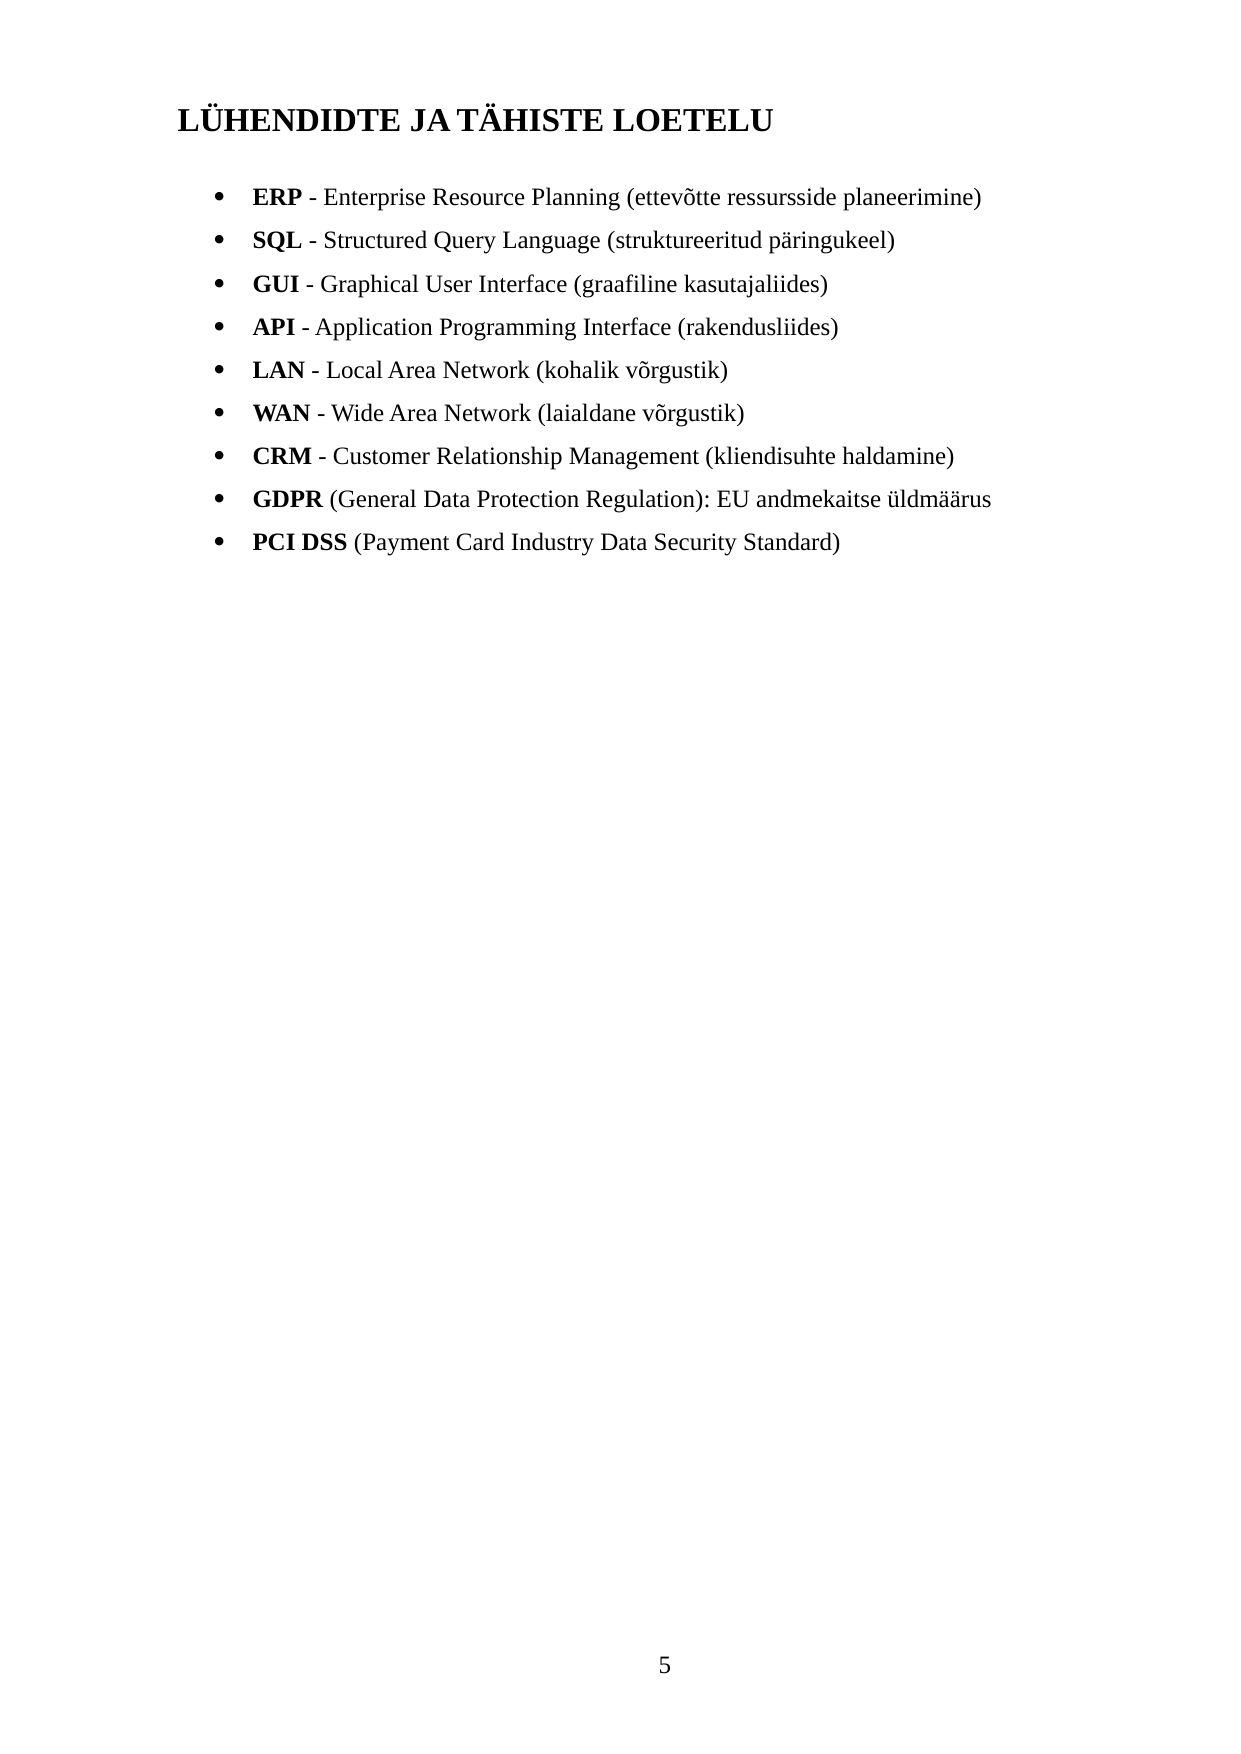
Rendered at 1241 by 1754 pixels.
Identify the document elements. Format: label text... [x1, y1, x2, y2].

list GDPR (General Data Protection Regulation): EU andmekaitse üldmäärus [215, 484, 1152, 513]
list PCI DSS (Payment Card Industry Data Security Standard) [215, 527, 1152, 556]
list ERP - Enterprise Resource Planning (ettevõtte ressursside planeerimine) [215, 182, 1152, 211]
list LAN - Local Area Network (kohalik võrgustik) [215, 355, 1152, 384]
list API - Application Programming Interface (rakendusliides) [215, 312, 1152, 341]
list SQL - Structured Query Language (struktureeritud päringukeel) [215, 226, 1152, 254]
list CRM - Customer Relationship Management (kliendisuhte haldamine) [215, 441, 1152, 470]
list WAN - Wide Area Network (laialdane võrgustik) [215, 398, 1152, 427]
list GUI - Graphical User Interface (graafiline kasutajaliides) [215, 269, 1152, 297]
subtitle LÜHENDIDTE JA TÄHISTE LOETELU [177, 100, 1152, 138]
